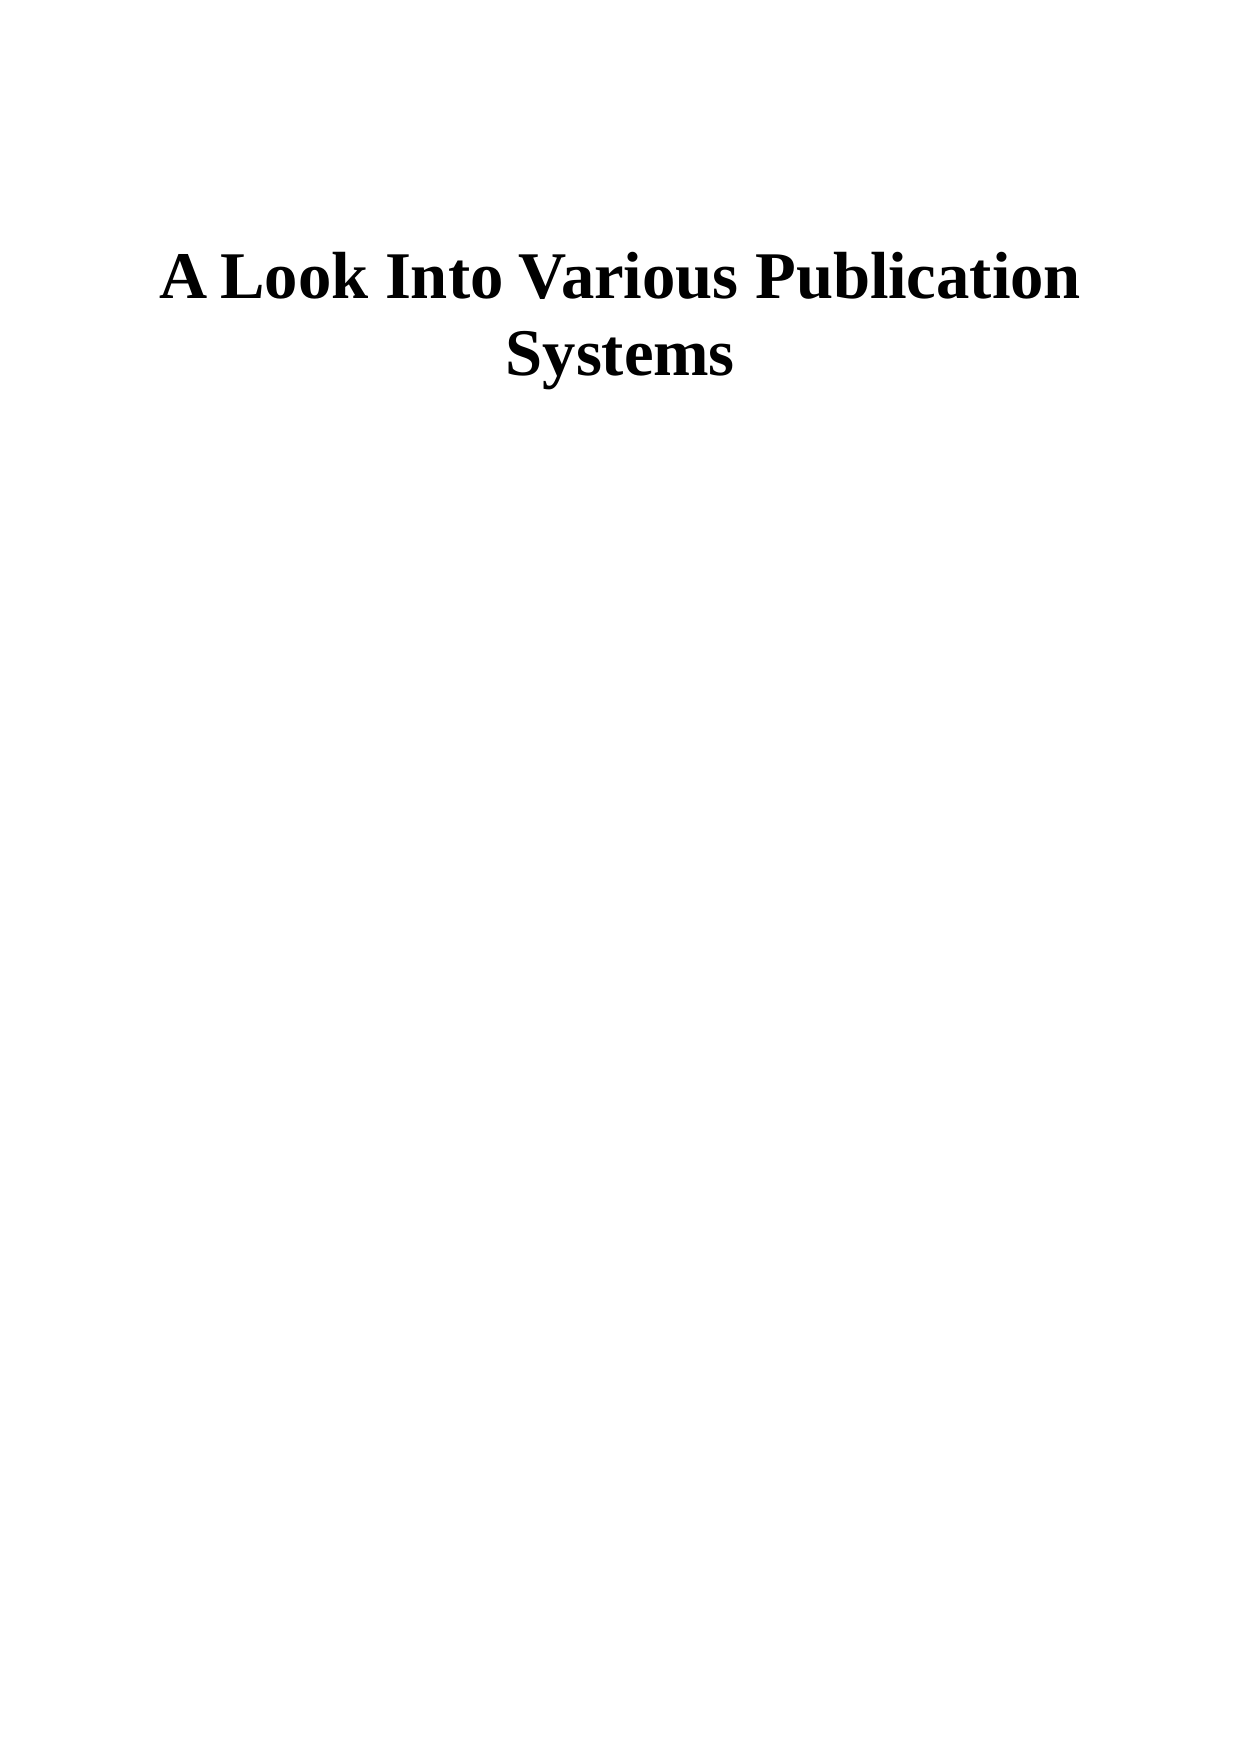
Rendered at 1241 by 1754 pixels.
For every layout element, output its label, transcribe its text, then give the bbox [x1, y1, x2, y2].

title A Look Into Various Publication Systems [118, 236, 1122, 389]
